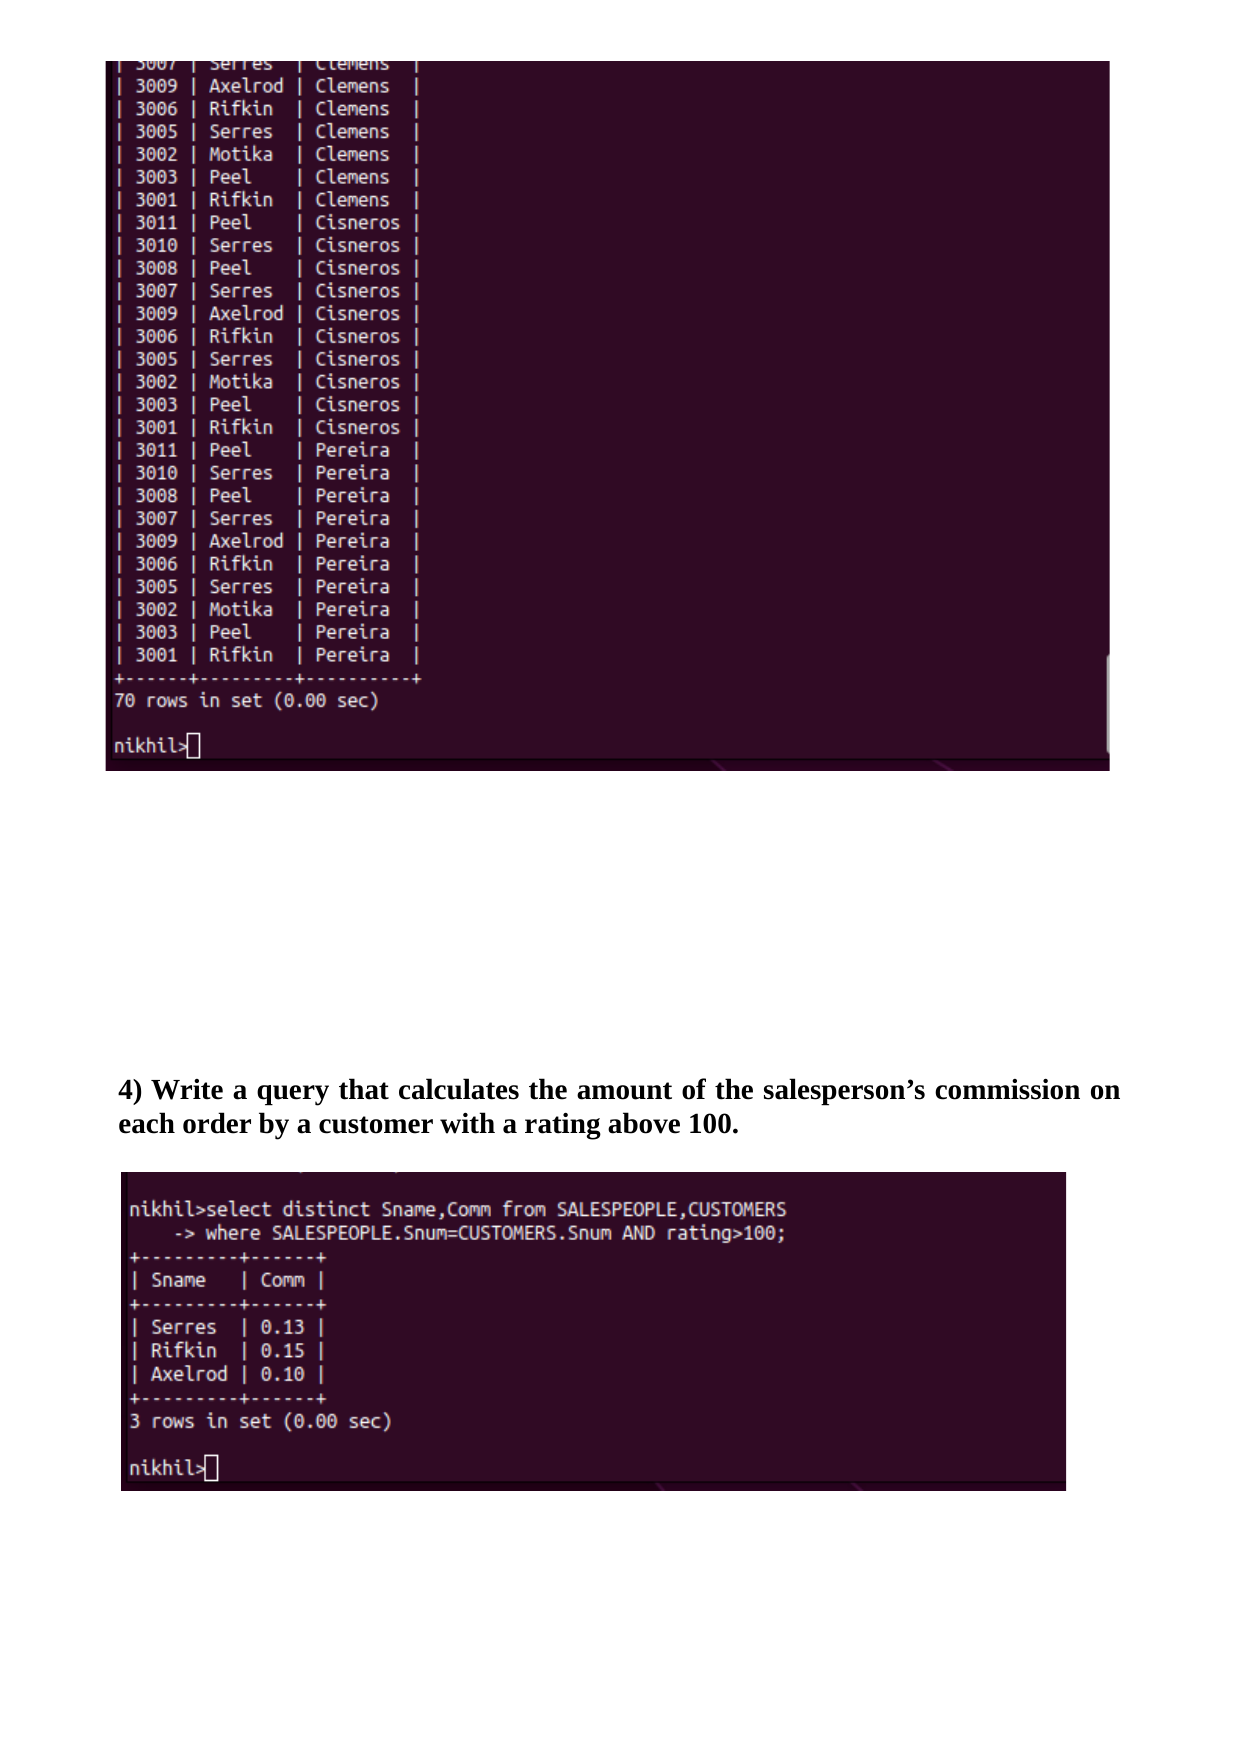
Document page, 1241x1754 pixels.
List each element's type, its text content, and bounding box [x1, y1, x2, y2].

picture [105, 61, 1110, 771]
picture [121, 1172, 1067, 1491]
text 4) Write a query that calculates the amount of the salesperson’s commission on each order by a customer with a rating above 100. [118, 1072, 1122, 1139]
